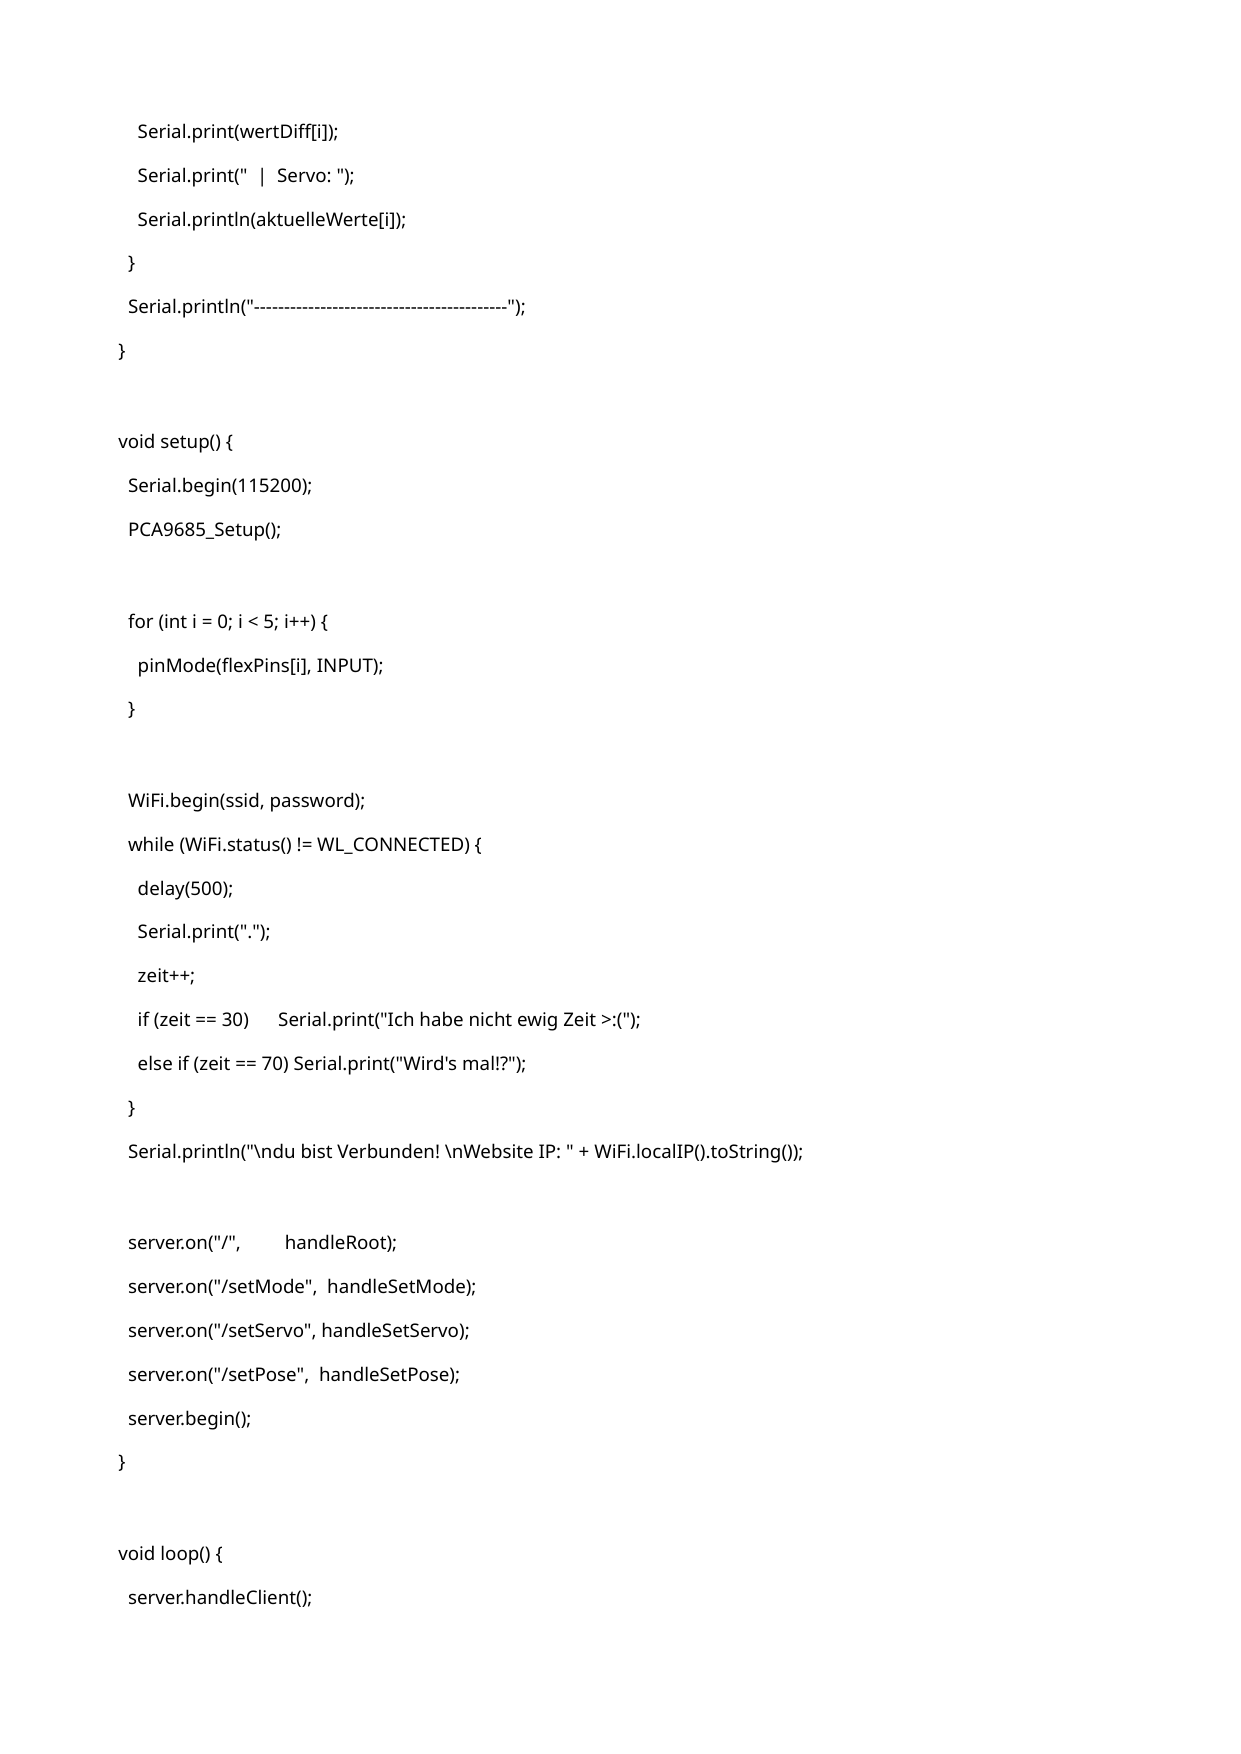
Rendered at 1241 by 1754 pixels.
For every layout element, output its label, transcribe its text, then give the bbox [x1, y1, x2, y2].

text server.begin(); [118, 1405, 1122, 1430]
text server.on("/setPose", handleSetPose); [118, 1361, 1122, 1387]
text Serial.println("\ndu bist Verbunden! \nWebsite IP: " + WiFi.localIP().toString()); [118, 1138, 1122, 1163]
text Serial.println(aktuelleWerte[i]); [118, 206, 1122, 231]
text while (WiFi.status() != WL_CONNECTED) { [118, 831, 1122, 857]
text Serial.print("."); [118, 919, 1122, 944]
text PCA9685_Setup(); [118, 517, 1122, 542]
text server.on("/", handleRoot); [118, 1229, 1122, 1255]
text void loop() { [118, 1540, 1122, 1566]
text } [118, 696, 1122, 721]
text zeit++; [118, 963, 1122, 988]
text } [118, 250, 1122, 275]
text server.on("/setMode", handleSetMode); [118, 1273, 1122, 1299]
text Serial.print(wertDiff[i]); [118, 118, 1122, 144]
text } [118, 1094, 1122, 1120]
text } [118, 337, 1122, 363]
text } [118, 1449, 1122, 1474]
text delay(500); [118, 875, 1122, 900]
text Serial.print(" | Servo: "); [118, 162, 1122, 187]
text pinMode(flexPins[i], INPUT); [118, 652, 1122, 677]
text if (zeit == 30) Serial.print("Ich habe nicht ewig Zeit >:("); [118, 1006, 1122, 1032]
text server.on("/setServo", handleSetServo); [118, 1317, 1122, 1343]
text Serial.begin(115200); [118, 473, 1122, 498]
text for (int i = 0; i < 5; i++) { [118, 608, 1122, 633]
text Serial.println("------------------------------------------"); [118, 293, 1122, 319]
text else if (zeit == 70) Serial.print("Wird's mal!?"); [118, 1050, 1122, 1076]
text void setup() { [118, 429, 1122, 454]
text server.handleClient(); [118, 1584, 1122, 1609]
text WiFi.begin(ssid, password); [118, 787, 1122, 813]
